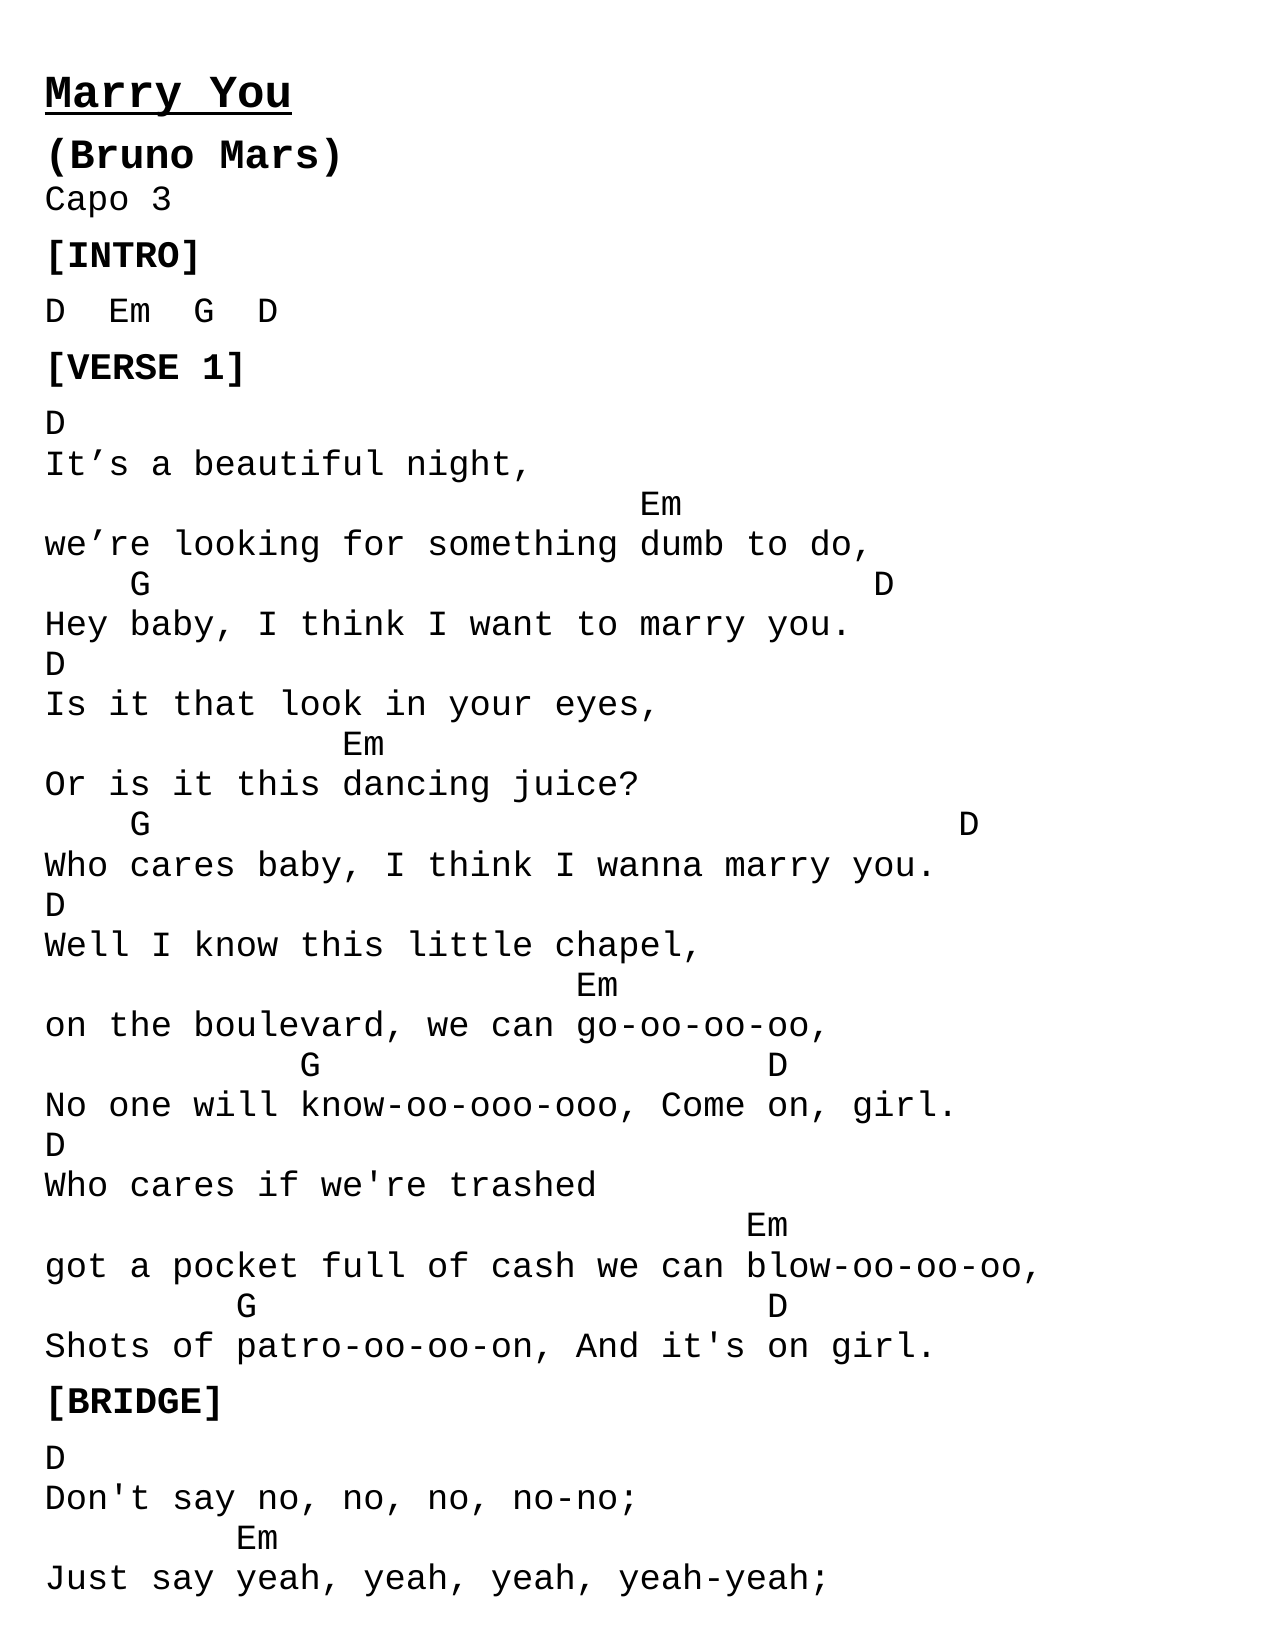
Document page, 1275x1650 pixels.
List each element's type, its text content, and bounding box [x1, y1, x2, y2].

text got a pocket full of cash we can blow-oo-oo-oo, [44, 1247, 1231, 1288]
text D [44, 887, 1231, 927]
text Em [44, 1207, 1231, 1247]
text G D [44, 1047, 1231, 1087]
subtitle [INTRO] [44, 236, 1231, 278]
text Capo 3 [44, 181, 1231, 221]
text G D [44, 566, 1231, 606]
text Who cares baby, I think I wanna marry you. [44, 846, 1231, 887]
text Is it that look in your eyes, [44, 686, 1231, 726]
text D [44, 405, 1231, 445]
text Em [44, 967, 1231, 1007]
text Just say yeah, yeah, yeah, yeah-yeah; [44, 1560, 1231, 1600]
text Em [44, 1520, 1231, 1560]
text G D [44, 1288, 1231, 1328]
text D Em G D [44, 293, 1231, 333]
text on the boulevard, we can go-oo-oo-oo, [44, 1007, 1231, 1047]
text Em [44, 486, 1231, 526]
text Shots of patro-oo-oo-on, And it's on girl. [44, 1328, 1231, 1368]
text D [44, 1127, 1231, 1167]
text G D [44, 806, 1231, 846]
text It’s a beautiful night, [44, 445, 1231, 486]
text we’re looking for something dumb to do, [44, 526, 1231, 566]
text Hey baby, I think I want to marry you. [44, 606, 1231, 646]
text D [44, 646, 1231, 686]
text Don't say no, no, no, no-no; [44, 1480, 1231, 1520]
subtitle (Bruno Mars) [44, 134, 1231, 181]
text D [44, 1440, 1231, 1480]
subtitle Marry You [44, 69, 1231, 121]
subtitle [BRIDGE] [44, 1383, 1231, 1425]
text No one will know-oo-ooo-ooo, Come on, girl. [44, 1087, 1231, 1127]
subtitle [VERSE 1] [44, 348, 1231, 391]
text Em [44, 726, 1231, 766]
text Who cares if we're trashed [44, 1167, 1231, 1207]
text Or is it this dancing juice? [44, 766, 1231, 806]
text Well I know this little chapel, [44, 927, 1231, 967]
